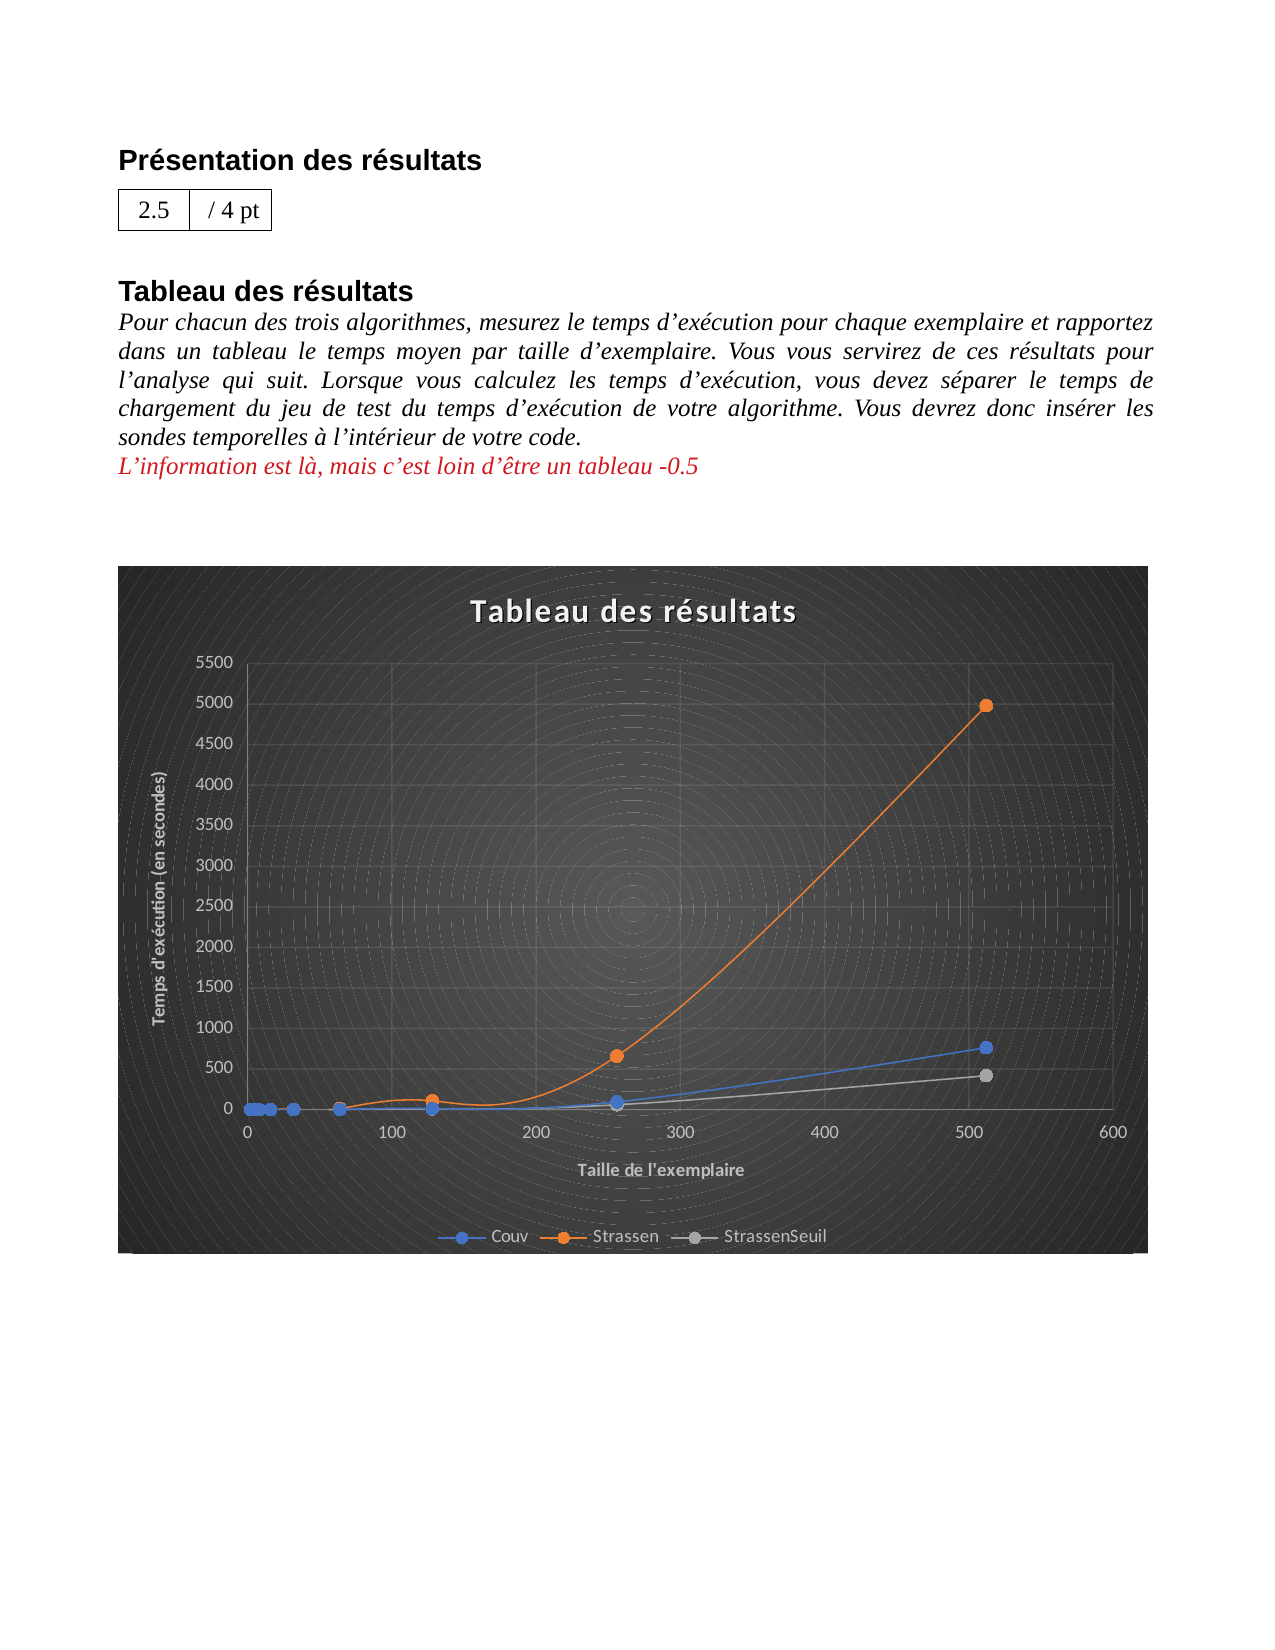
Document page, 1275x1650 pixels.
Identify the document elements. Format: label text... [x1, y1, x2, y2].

table_header 2.5 [119, 190, 189, 230]
text Pour chacun des trois algorithmes, mesurez le temps d’exécution pour chaque exemplaire et rapportez dans un tableau le temps moyen par taille d’exemplaire. Vous vous servirez de ces résultats pour l’analyse qui suit. Lorsque vous calculez les temps d’exécution, vous devez séparer le temps de chargement du jeu de test du temps d’exécution de votre algorithme. Vous devrez donc insérer les sondes temporelles à l’intérieur de votre code. [118, 307, 1157, 451]
table_header / 4 pt [190, 190, 271, 230]
subtitle Présentation des résultats [118, 143, 1157, 177]
text L’information est là, mais c’est loin d’être un tableau -0.5 [118, 451, 1157, 480]
subtitle Tableau des résultats [118, 274, 1157, 307]
